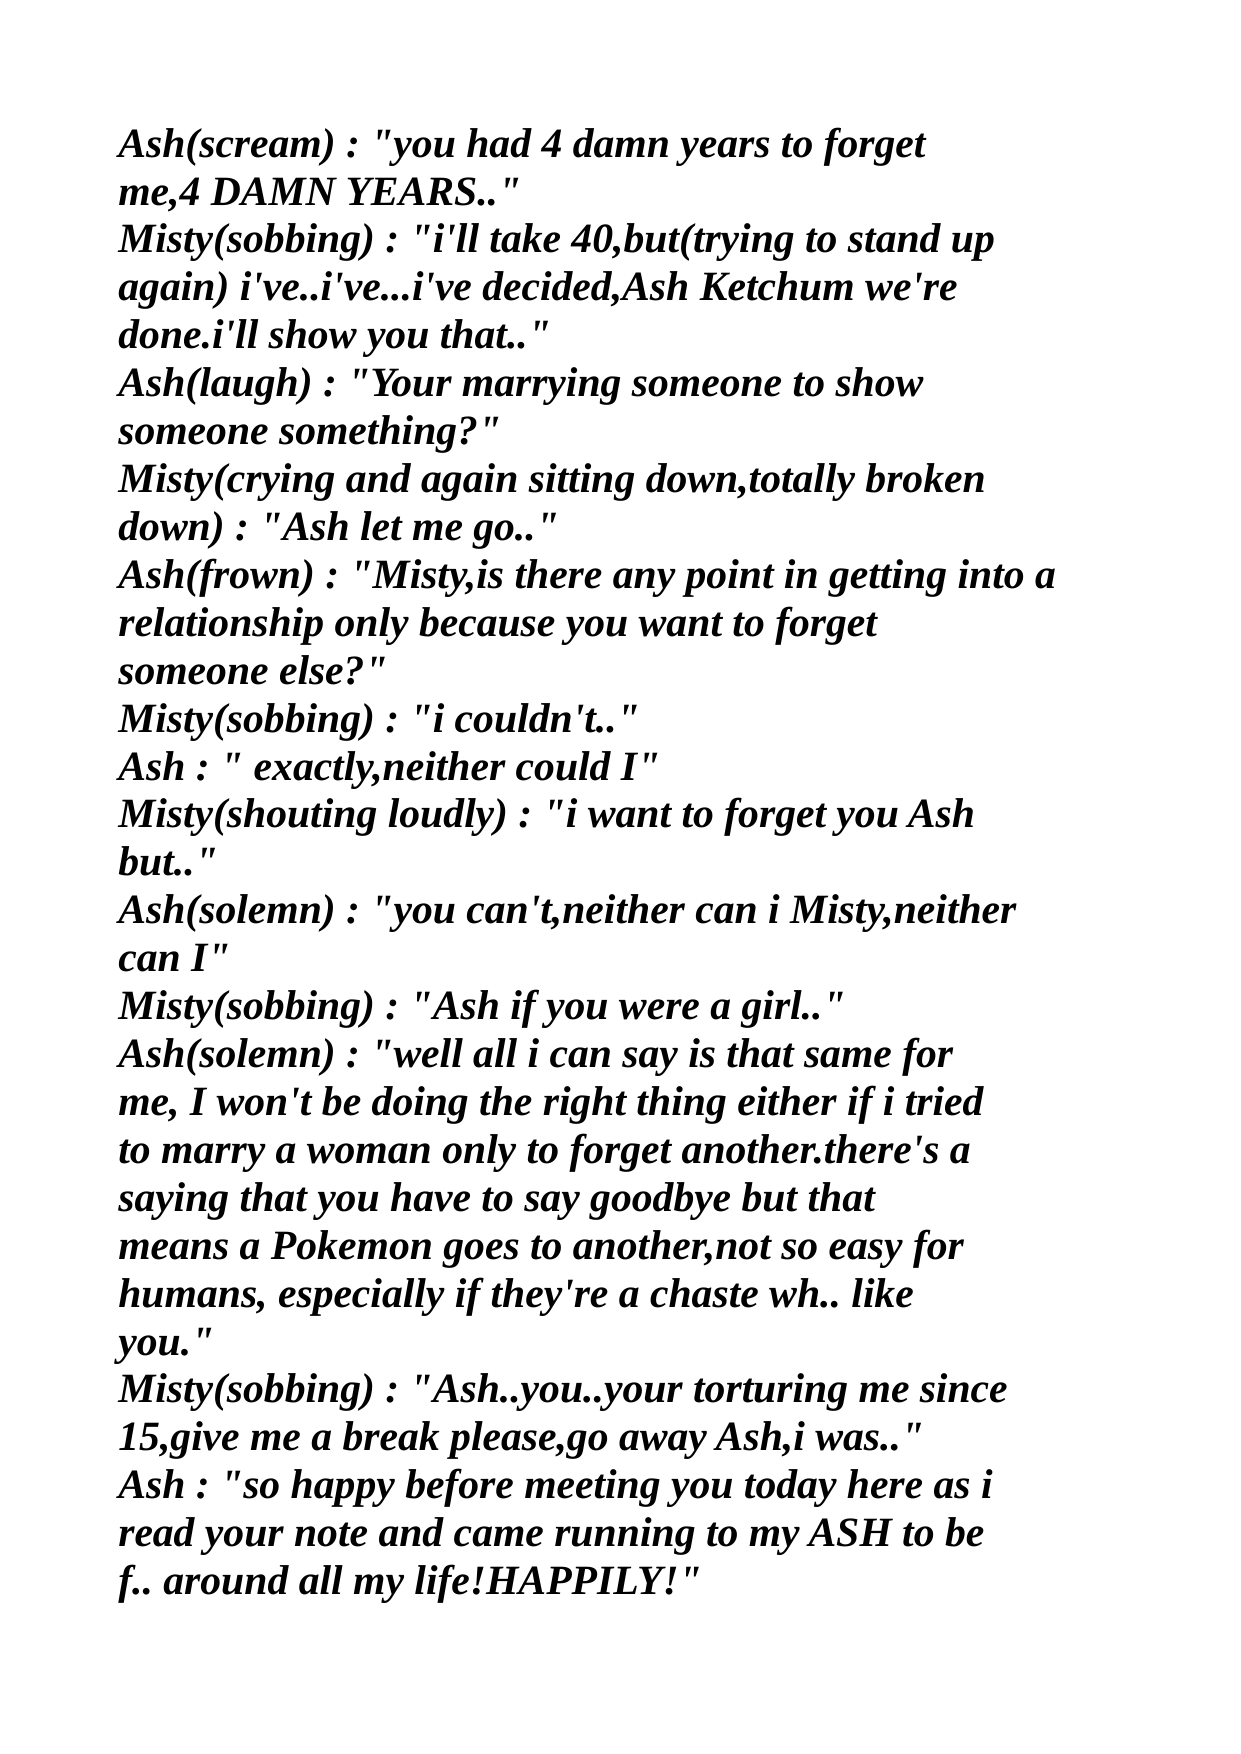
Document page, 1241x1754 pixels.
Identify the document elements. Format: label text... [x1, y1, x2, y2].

text relationship only because you want to forget [118, 597, 1122, 645]
text Ash : " exactly,neither could I" [118, 741, 1122, 789]
text Ash(solemn) : "well all i can say is that same for [118, 1028, 1122, 1076]
text Ash(solemn) : "you can't,neither can i Misty,neither [118, 885, 1122, 933]
text saying that you have to say goodbye but that [118, 1172, 1122, 1220]
text done.i'll show you that.." [118, 310, 1122, 358]
text Ash(frown) : "Misty,is there any point in getting into a [118, 549, 1122, 597]
text can I" [118, 933, 1122, 981]
text 15,give me a break please,go away Ash,i was.." [118, 1412, 1122, 1460]
text someone something?" [118, 406, 1122, 453]
text Ash(scream) : "you had 4 damn years to forget [118, 118, 1122, 166]
text Misty(sobbing) : "i'll take 40,but(trying to stand up [118, 214, 1122, 262]
text f.. around all my life!HAPPILY!" [118, 1556, 1122, 1603]
text Misty(crying and again sitting down,totally broken [118, 453, 1122, 501]
text down) : "Ash let me go.." [118, 501, 1122, 549]
text humans, especially if they're a chaste wh.. like [118, 1268, 1122, 1316]
text Misty(sobbing) : "Ash if you were a girl.." [118, 981, 1122, 1028]
text Misty(shouting loudly) : "i want to forget you Ash [118, 789, 1122, 837]
text Ash : "so happy before meeting you today here as i [118, 1460, 1122, 1508]
text me, I won't be doing the right thing either if i tried [118, 1076, 1122, 1124]
text means a Pokemon goes to another,not so easy for [118, 1220, 1122, 1268]
text Ash(laugh) : "Your marrying someone to show [118, 358, 1122, 406]
text but.." [118, 837, 1122, 885]
text you." [118, 1316, 1122, 1364]
text Misty(sobbing) : "Ash..you..your torturing me since [118, 1364, 1122, 1412]
text read your note and came running to my ASH to be [118, 1508, 1122, 1556]
text someone else?" [118, 645, 1122, 693]
text Misty(sobbing) : "i couldn't.." [118, 693, 1122, 741]
text again) i've..i've...i've decided,Ash Ketchum we're [118, 262, 1122, 310]
text to marry a woman only to forget another.there's a [118, 1124, 1122, 1172]
text me,4 DAMN YEARS.." [118, 166, 1122, 214]
